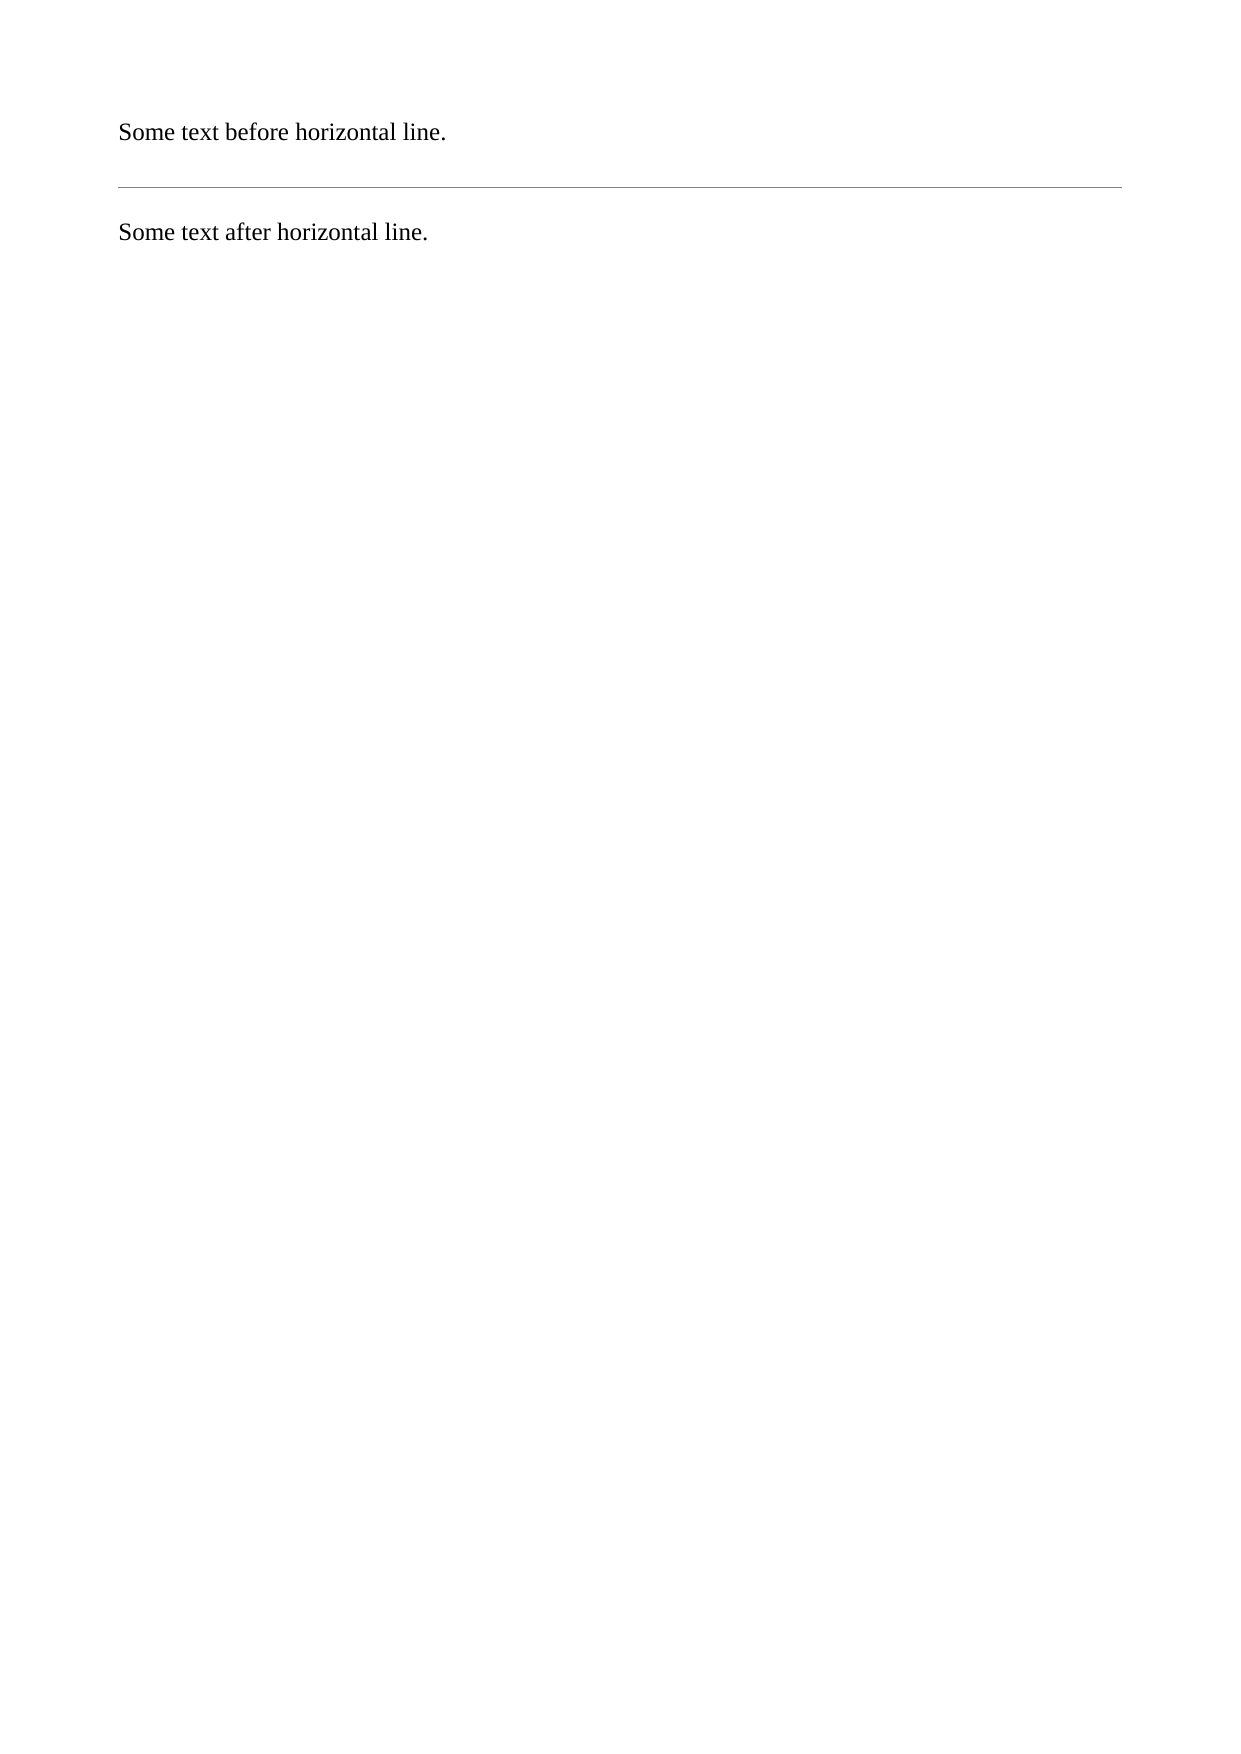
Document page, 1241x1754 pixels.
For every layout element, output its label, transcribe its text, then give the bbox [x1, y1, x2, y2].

text Some text before horizontal line. [118, 118, 1122, 146]
text Some text after horizontal line. [118, 218, 1122, 246]
